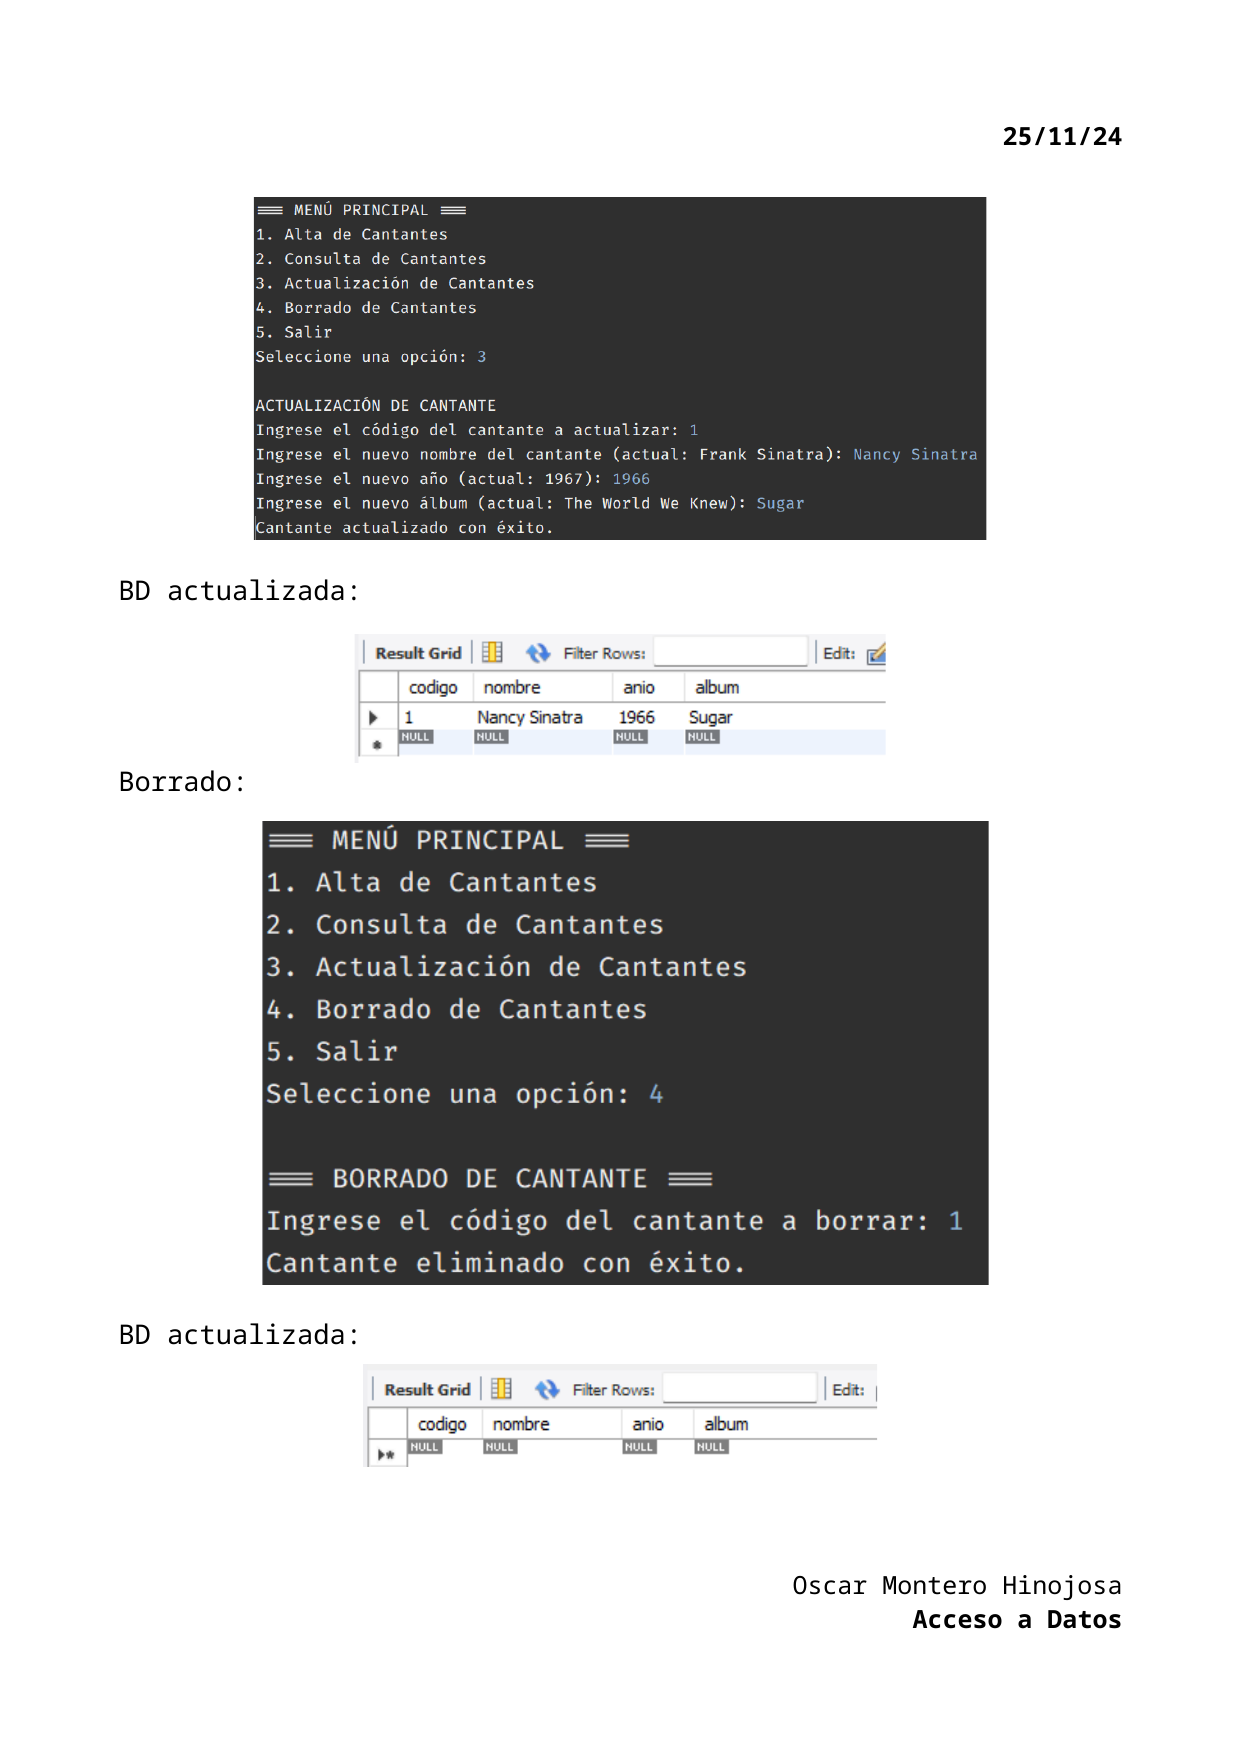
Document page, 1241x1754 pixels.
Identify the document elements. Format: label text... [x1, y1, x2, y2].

text BD actualizada: [118, 1315, 1122, 1352]
text Borrado: [118, 608, 1122, 799]
text BD actualizada: [118, 571, 1122, 608]
picture [262, 821, 989, 1285]
picture [363, 1364, 878, 1467]
picture [253, 197, 987, 540]
picture [354, 634, 886, 763]
